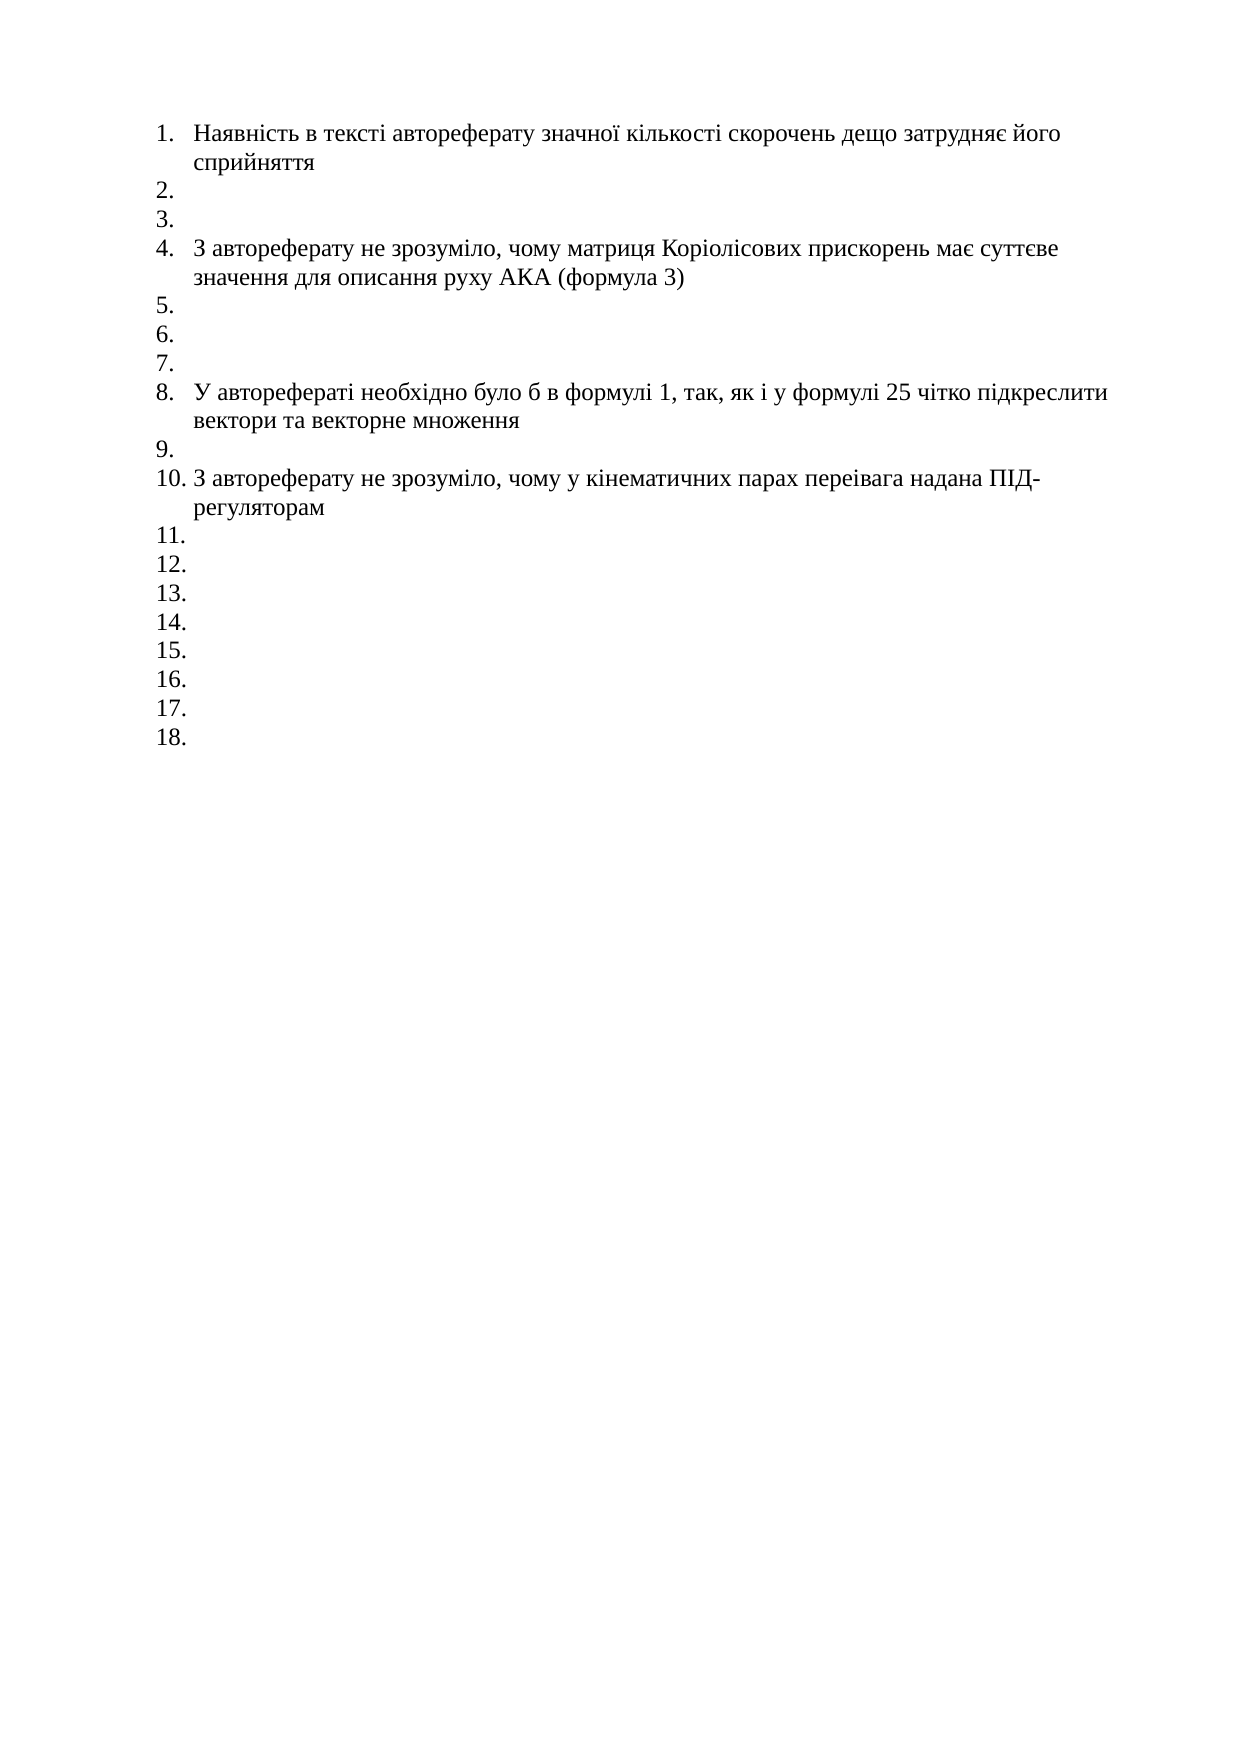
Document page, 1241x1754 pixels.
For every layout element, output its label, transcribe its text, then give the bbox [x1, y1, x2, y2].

list У авторефераті необхідно було б в формулі 1, так, як і у формулі 25 чітко підкреслити вектори та векторне множення [156, 377, 1122, 434]
list Наявність в тексті автореферату значної кількості скорочень дещо затрудняє його сприйняття [156, 118, 1122, 176]
list З автореферату не зрозуміло, чому матриця Коріолісових прискорень має суттєве значення для описання руху АКА (формула 3) [156, 233, 1122, 291]
list З автореферату не зрозуміло, чому у кінематичних парах переівага надана ПІД-регуляторам [156, 463, 1122, 521]
